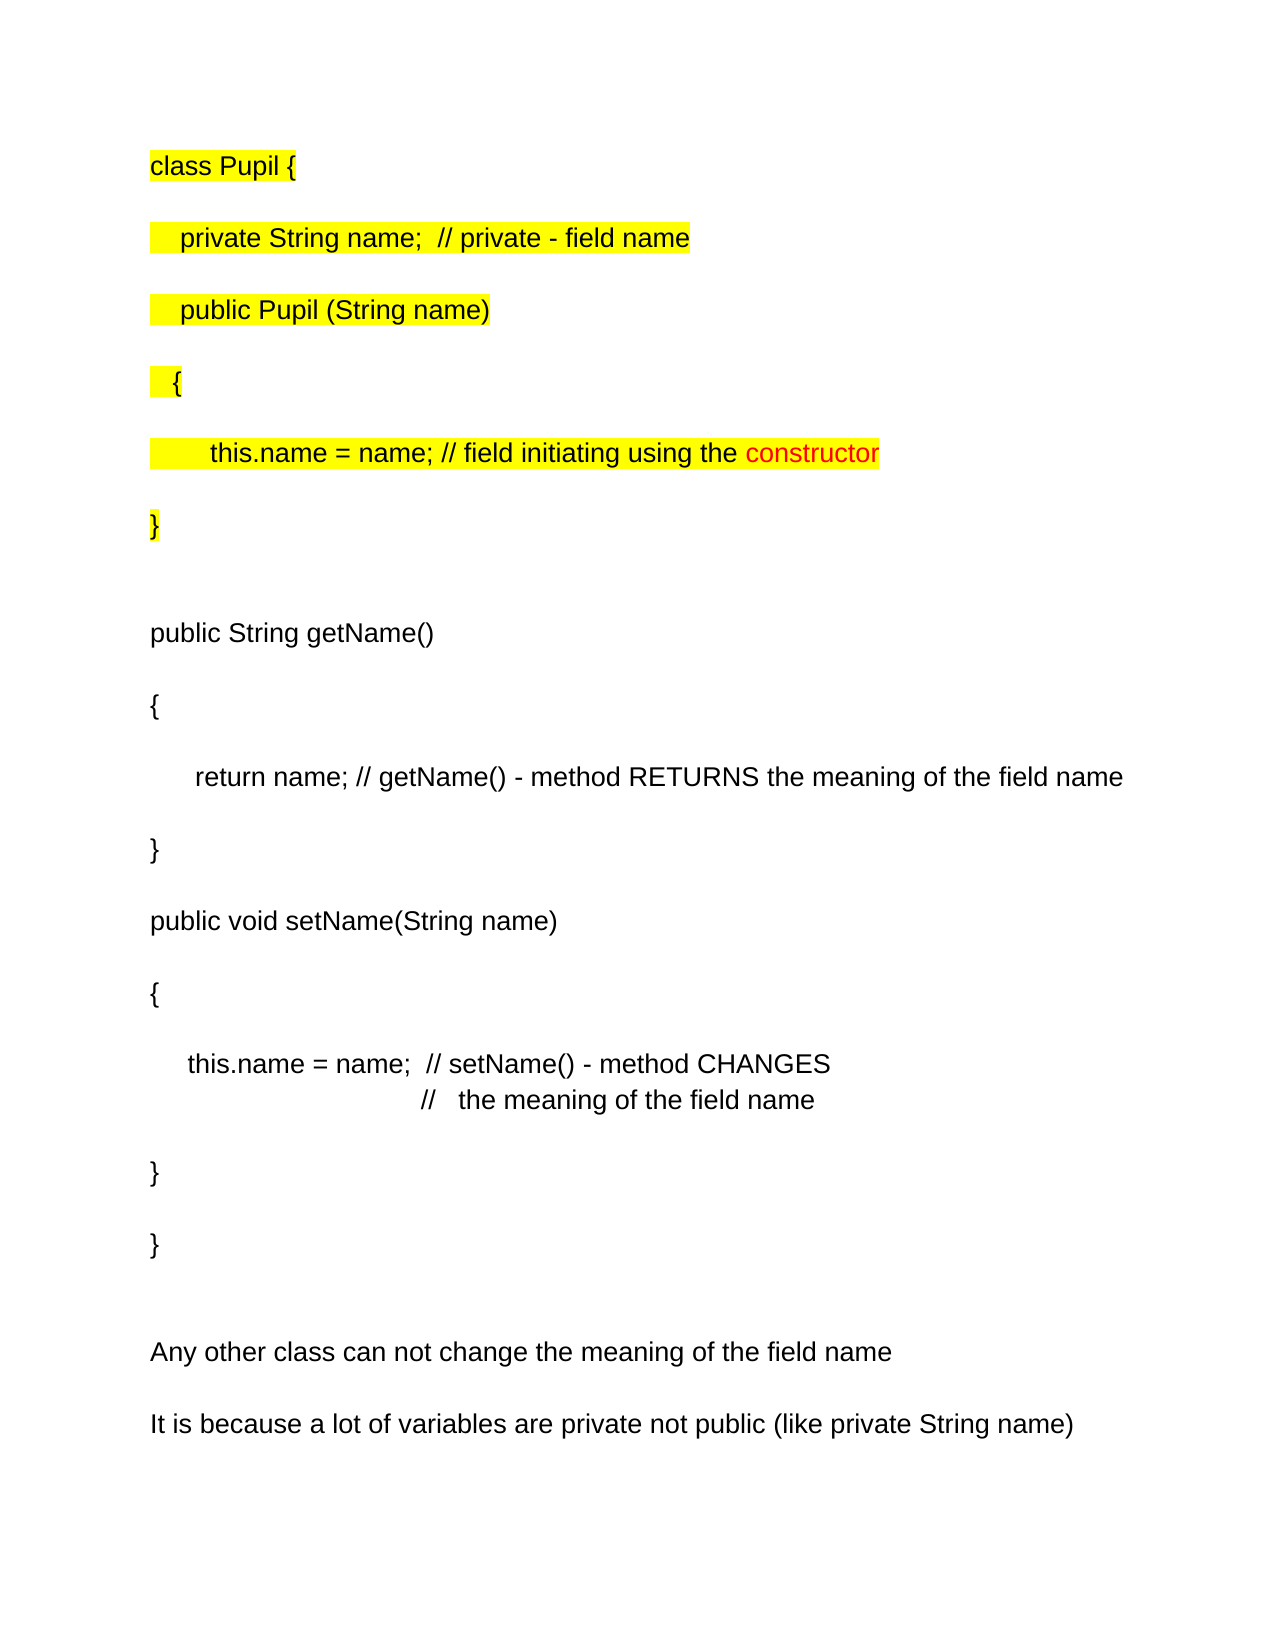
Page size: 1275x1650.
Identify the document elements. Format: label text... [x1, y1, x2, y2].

text { [150, 977, 1125, 1008]
text { [150, 689, 1125, 720]
text // the meaning of the field name [150, 1084, 1125, 1116]
text public String getName() [150, 617, 1125, 648]
text this.name = name; // field initiating using the constructor [150, 437, 1125, 469]
text this.name = name; // setName() - method CHANGES [150, 1048, 1125, 1080]
text return name; // getName() - method RETURNS the meaning of the field name [150, 761, 1125, 792]
text Any other class can not change the meaning of the field name [150, 1336, 1125, 1367]
text } [150, 833, 1125, 864]
text { [150, 366, 1125, 397]
text public void setName(String name) [150, 905, 1125, 936]
text It is because a lot of variables are private not public (like private String name) [150, 1408, 1125, 1439]
text } [150, 1156, 1125, 1187]
text } [150, 1228, 1125, 1259]
text } [150, 509, 1125, 541]
text public Pupil (String name) [150, 294, 1125, 325]
text class Pupil { [150, 150, 1125, 181]
text private String name; // private - field name [150, 222, 1125, 253]
